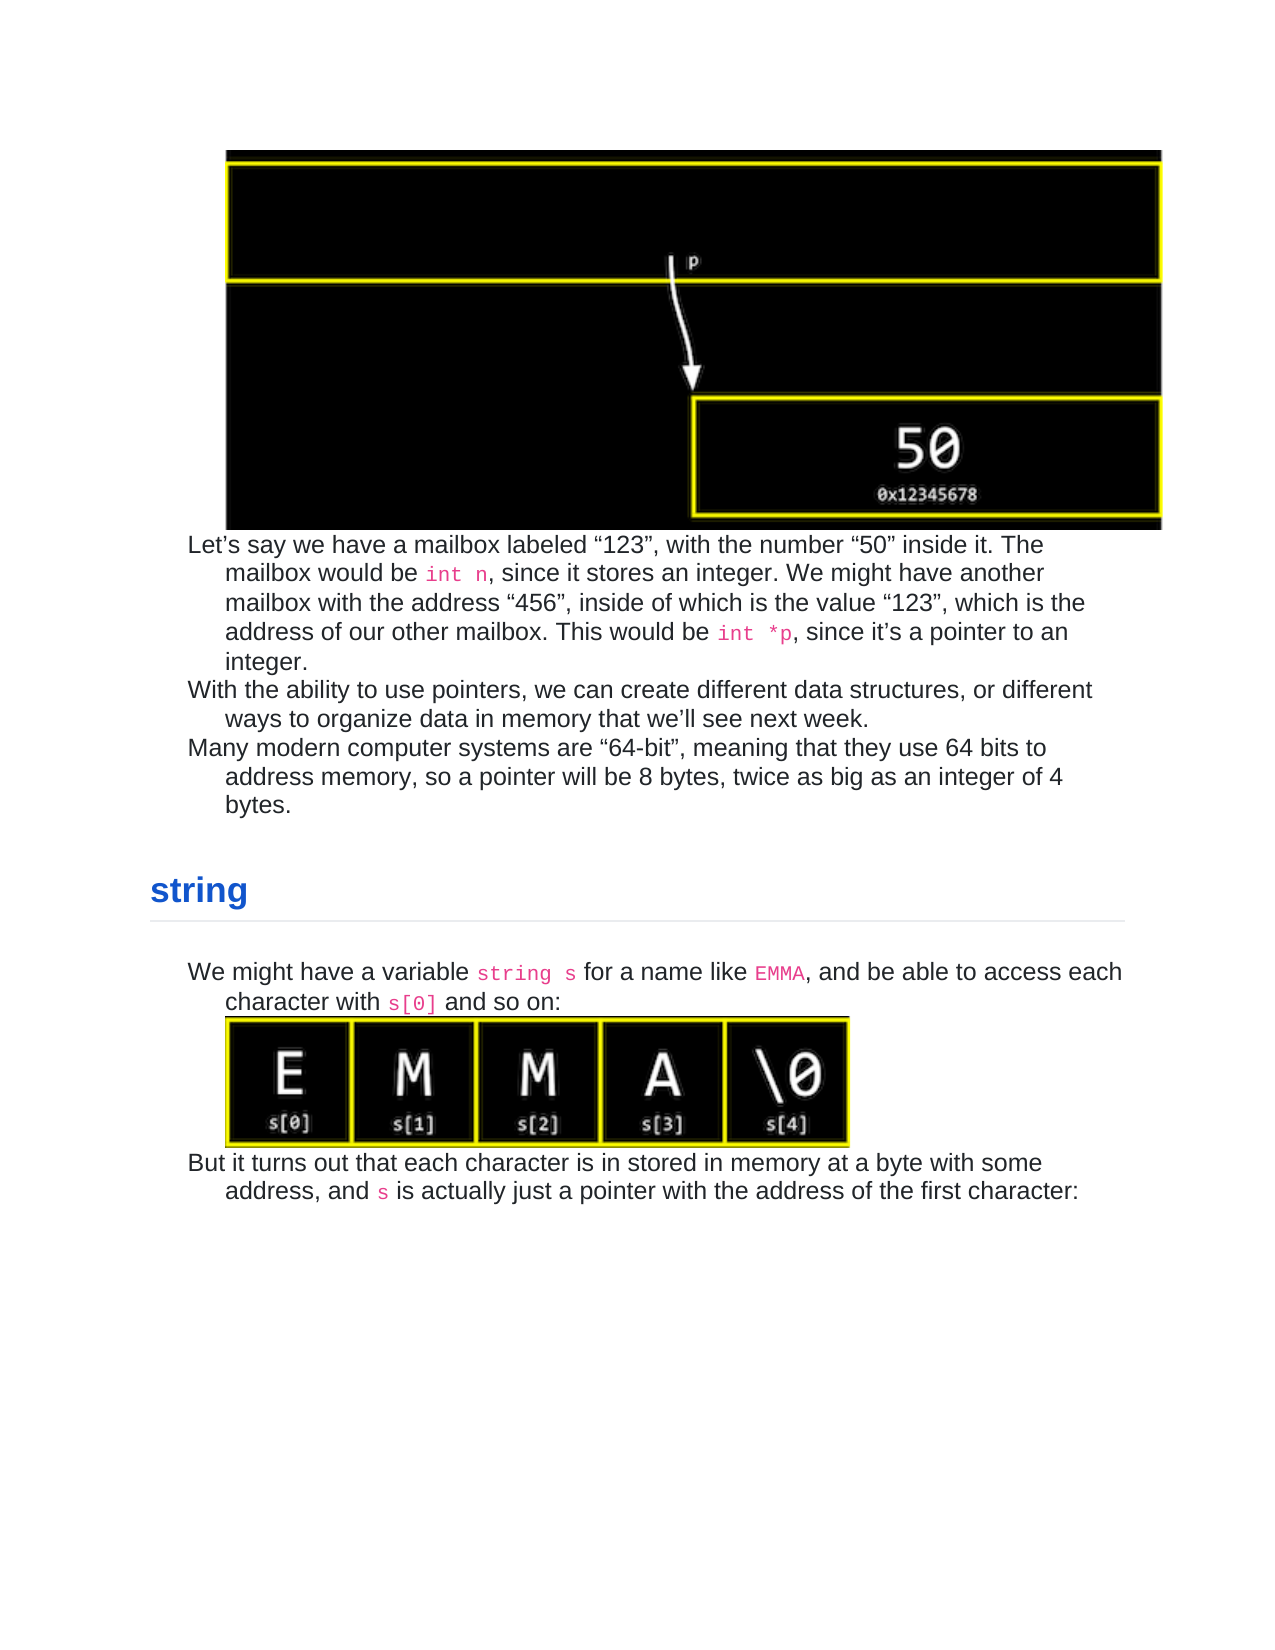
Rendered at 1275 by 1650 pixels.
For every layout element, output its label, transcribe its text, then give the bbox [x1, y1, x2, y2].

list Let’s say we have a mailbox labeled “123”, with the number “50” inside it. The mailbox would be int n, since it stores an integer. We might have another mailbox with the address “456”, inside of which is the value “123”, which is the address of our other mailbox. This would be int *p, since it’s a pointer to an integer. [187, 530, 1125, 675]
subtitle string [150, 844, 1125, 920]
picture [225, 150, 1163, 530]
list But it turns out that each character is in stored in memory at a byte with some address, and s is actually just a pointer with the address of the first character: [187, 1147, 1125, 1206]
list With the ability to use pointers, we can create different data structures, or different ways to organize data in memory that we’ll see next week. [187, 675, 1125, 733]
list [187, 150, 225, 530]
list We might have a variable string s for a name like EMMA, and be able to access each character with s[0] and so on: [187, 957, 1125, 1147]
picture [225, 1016, 851, 1148]
list Many modern computer systems are “64-bit”, meaning that they use 64 bits to address memory, so a pointer will be 8 bytes, twice as big as an integer of 4 bytes. [187, 733, 1125, 819]
